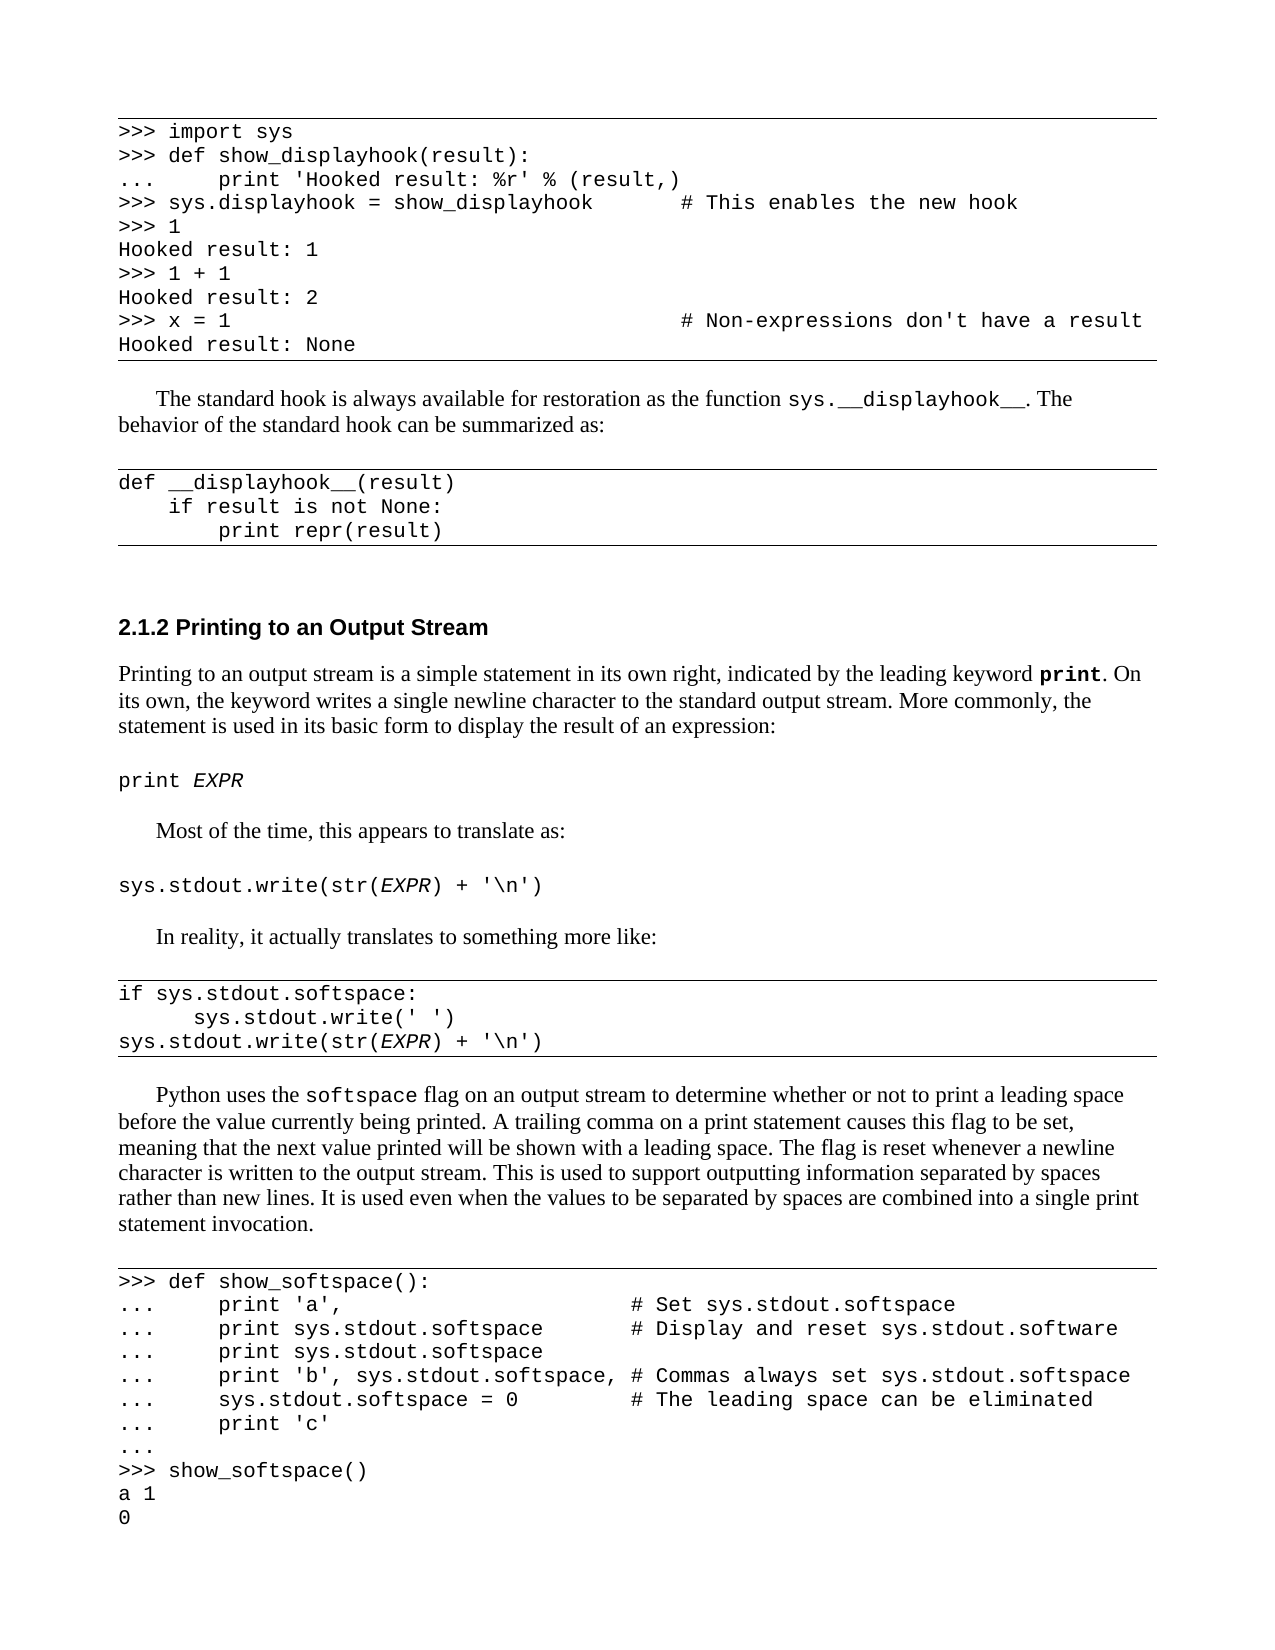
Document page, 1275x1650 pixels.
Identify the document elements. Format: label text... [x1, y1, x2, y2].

text sys.stdout.write(str(EXPR) + '\n') [118, 875, 1157, 899]
text 0 [118, 1507, 1157, 1531]
text ... print 'c' [118, 1412, 1157, 1436]
text >>> show_softspace() [118, 1460, 1157, 1483]
text a 1 [118, 1483, 1157, 1507]
text sys.stdout.write(' ') [118, 1007, 1157, 1031]
text print EXPR [118, 770, 1157, 793]
text In reality, it actually translates to something more like: [118, 924, 1157, 949]
text def __displayhook__(result) [118, 470, 1157, 496]
text Most of the time, this appears to translate as: [118, 818, 1157, 844]
text >>> def show_softspace(): [118, 1269, 1157, 1294]
text sys.stdout.write(str(EXPR) + '\n') [118, 1031, 1157, 1056]
text >>> 1 [118, 216, 1157, 239]
text ... sys.stdout.softspace = 0 # The leading space can be eliminated [118, 1389, 1157, 1412]
text >>> import sys [118, 119, 1157, 145]
text ... print 'Hooked result: %r' % (result,) [118, 168, 1157, 192]
text if sys.stdout.softspace: [118, 981, 1157, 1007]
text ... print 'b', sys.stdout.softspace, # Commas always set sys.stdout.softspace [118, 1365, 1157, 1389]
text if result is not None: [118, 496, 1157, 519]
text Hooked result: 1 [118, 239, 1157, 263]
text The standard hook is always available for restoration as the function sys.__displayhook__. The behavior of the standard hook can be summarized as: [118, 386, 1157, 438]
text >>> sys.displayhook = show_displayhook # This enables the new hook [118, 192, 1157, 216]
text >>> x = 1 # Non-expressions don't have a result [118, 310, 1157, 334]
text Printing to an output stream is a simple statement in its own right, indicated by the leading keyword print. On its own, the keyword writes a single newline character to the standard output stream. More commonly, the statement is used in its basic form to display the result of an expression: [118, 661, 1157, 738]
text Hooked result: 2 [118, 287, 1157, 310]
text Hooked result: None [118, 334, 1157, 360]
text >>> 1 + 1 [118, 263, 1157, 287]
text Python uses the softspace flag on an output stream to determine whether or not to print a leading space before the value currently being printed. A trailing comma on a print statement causes this flag to be set, meaning that the next value printed will be shown with a leading space. The flag is reset whenever a newline character is written to the output stream. This is used to support outputting information separated by spaces rather than new lines. It is used even when the values to be separated by spaces are combined into a single print statement invocation. [118, 1082, 1157, 1236]
text ... print sys.stdout.softspace # Display and reset sys.stdout.software [118, 1318, 1157, 1342]
subtitle 2.1.2 Printing to an Output Stream [118, 609, 1157, 640]
text ... [118, 1436, 1157, 1460]
text ... print 'a', # Set sys.stdout.softspace [118, 1294, 1157, 1318]
text print repr(result) [118, 519, 1157, 545]
text ... print sys.stdout.softspace [118, 1342, 1157, 1365]
text >>> def show_displayhook(result): [118, 145, 1157, 168]
